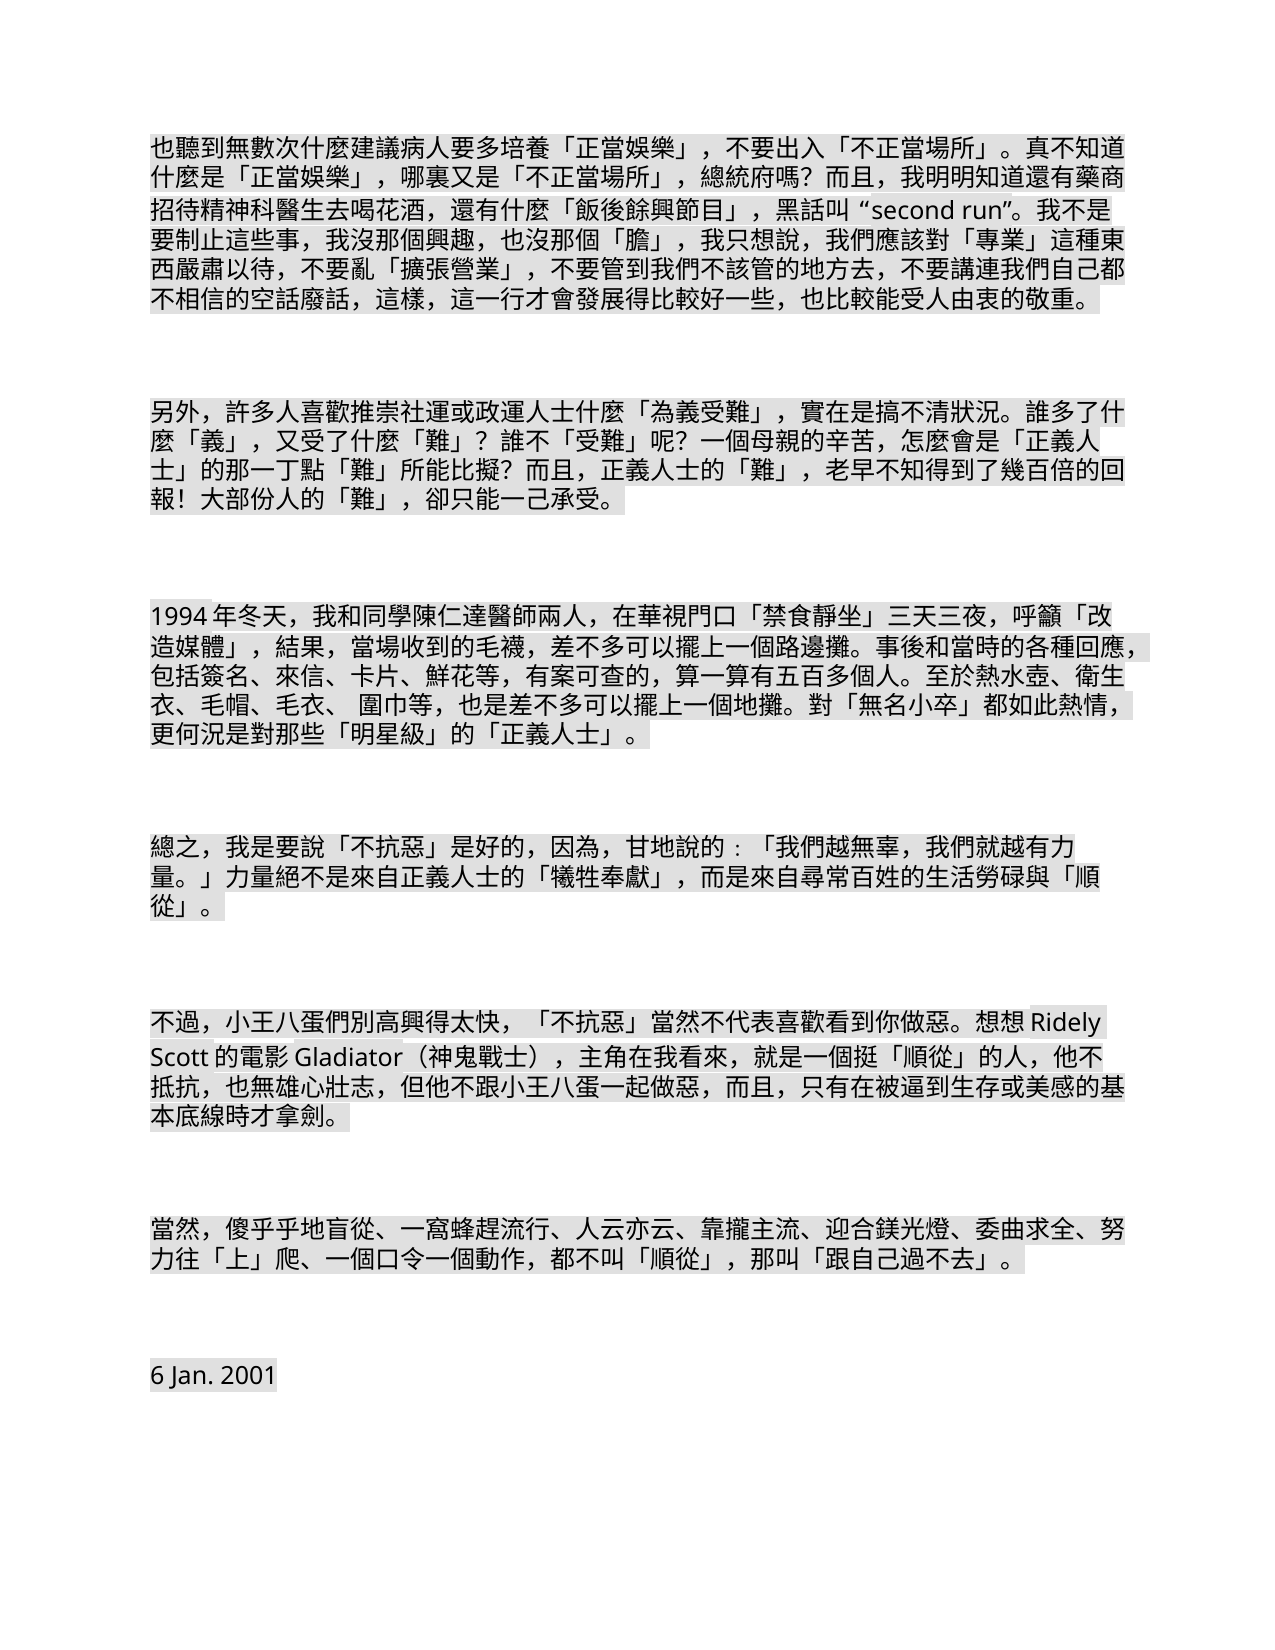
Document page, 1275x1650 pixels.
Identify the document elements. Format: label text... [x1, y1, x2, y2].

text 總之，我是要說「不抗惡」是好的，因為，甘地說的﹕「我們越無辜，我們就越有力量。」力量絕不是來自正義人士的「犧牲奉獻」，而是來自尋常百姓的生活勞碌與「順從」。 [150, 833, 1125, 921]
text 當然，傻乎乎地盲從、一窩蜂趕流行、人云亦云、靠攏主流、迎合鎂光燈、委曲求全、努力往「上」爬、一個口令一個動作，都不叫「順從」，那叫「跟自己過不去」。 [150, 1216, 1125, 1274]
text 不過，小王八蛋們別高興得太快，「不抗惡」當然不代表喜歡看到你做惡。想想Ridely Scott的電影Gladiator（神鬼戰士），主角在我看來，就是一個挺「順從」的人，他不抵抗，也無雄心壯志，但他不跟小王八蛋一起做惡，而且，只有在被逼到生存或美感的基本底線時才拿劍。 [150, 1005, 1125, 1132]
text 6 Jan. 2001 [150, 1358, 1125, 1392]
text 1994年冬天，我和同學陳仁達醫師兩人，在華視門口「禁食靜坐」三天三夜，呼籲「改造媒體」，結果，當場收到的毛襪，差不多可以擺上一個路邊攤。事後和當時的各種回應，包括簽名、來信、卡片、鮮花等，有案可查的，算一算有五百多個人。至於熱水壺、衛生衣、毛帽、毛衣、 圍巾等，也是差不多可以擺上一個地攤。對「無名小卒」都如此熱情，更何況是對那些「明星級」的「正義人士」。 [150, 599, 1125, 749]
text 也聽到無數次什麼建議病人要多培養「正當娛樂」，不要出入「不正當場所」。真不知道什麼是「正當娛樂」，哪裏又是「不正當場所」，總統府嗎？而且，我明明知道還有藥商招待精神科醫生去喝花酒，還有什麼「飯後餘興節目」，黑話叫 “second run”。我不是要制止這些事，我沒那個興趣，也沒那個「膽」，我只想說，我們應該對「專業」這種東西嚴肅以待，不要亂「擴張營業」，不要管到我們不該管的地方去，不要講連我們自己都不相信的空話廢話，這樣，這一行才會發展得比較好一些，也比較能受人由衷的敬重。 [150, 134, 1125, 314]
text 另外，許多人喜歡推崇社運或政運人士什麼「為義受難」，實在是搞不清狀況。誰多了什麼「義」，又受了什麼「難」？誰不「受難」呢？一個母親的辛苦，怎麼會是「正義人士」的那一丁點「難」所能比擬？而且，正義人士的「難」，老早不知得到了幾百倍的回報！大部份人的「難」，卻只能一己承受。 [150, 398, 1125, 515]
